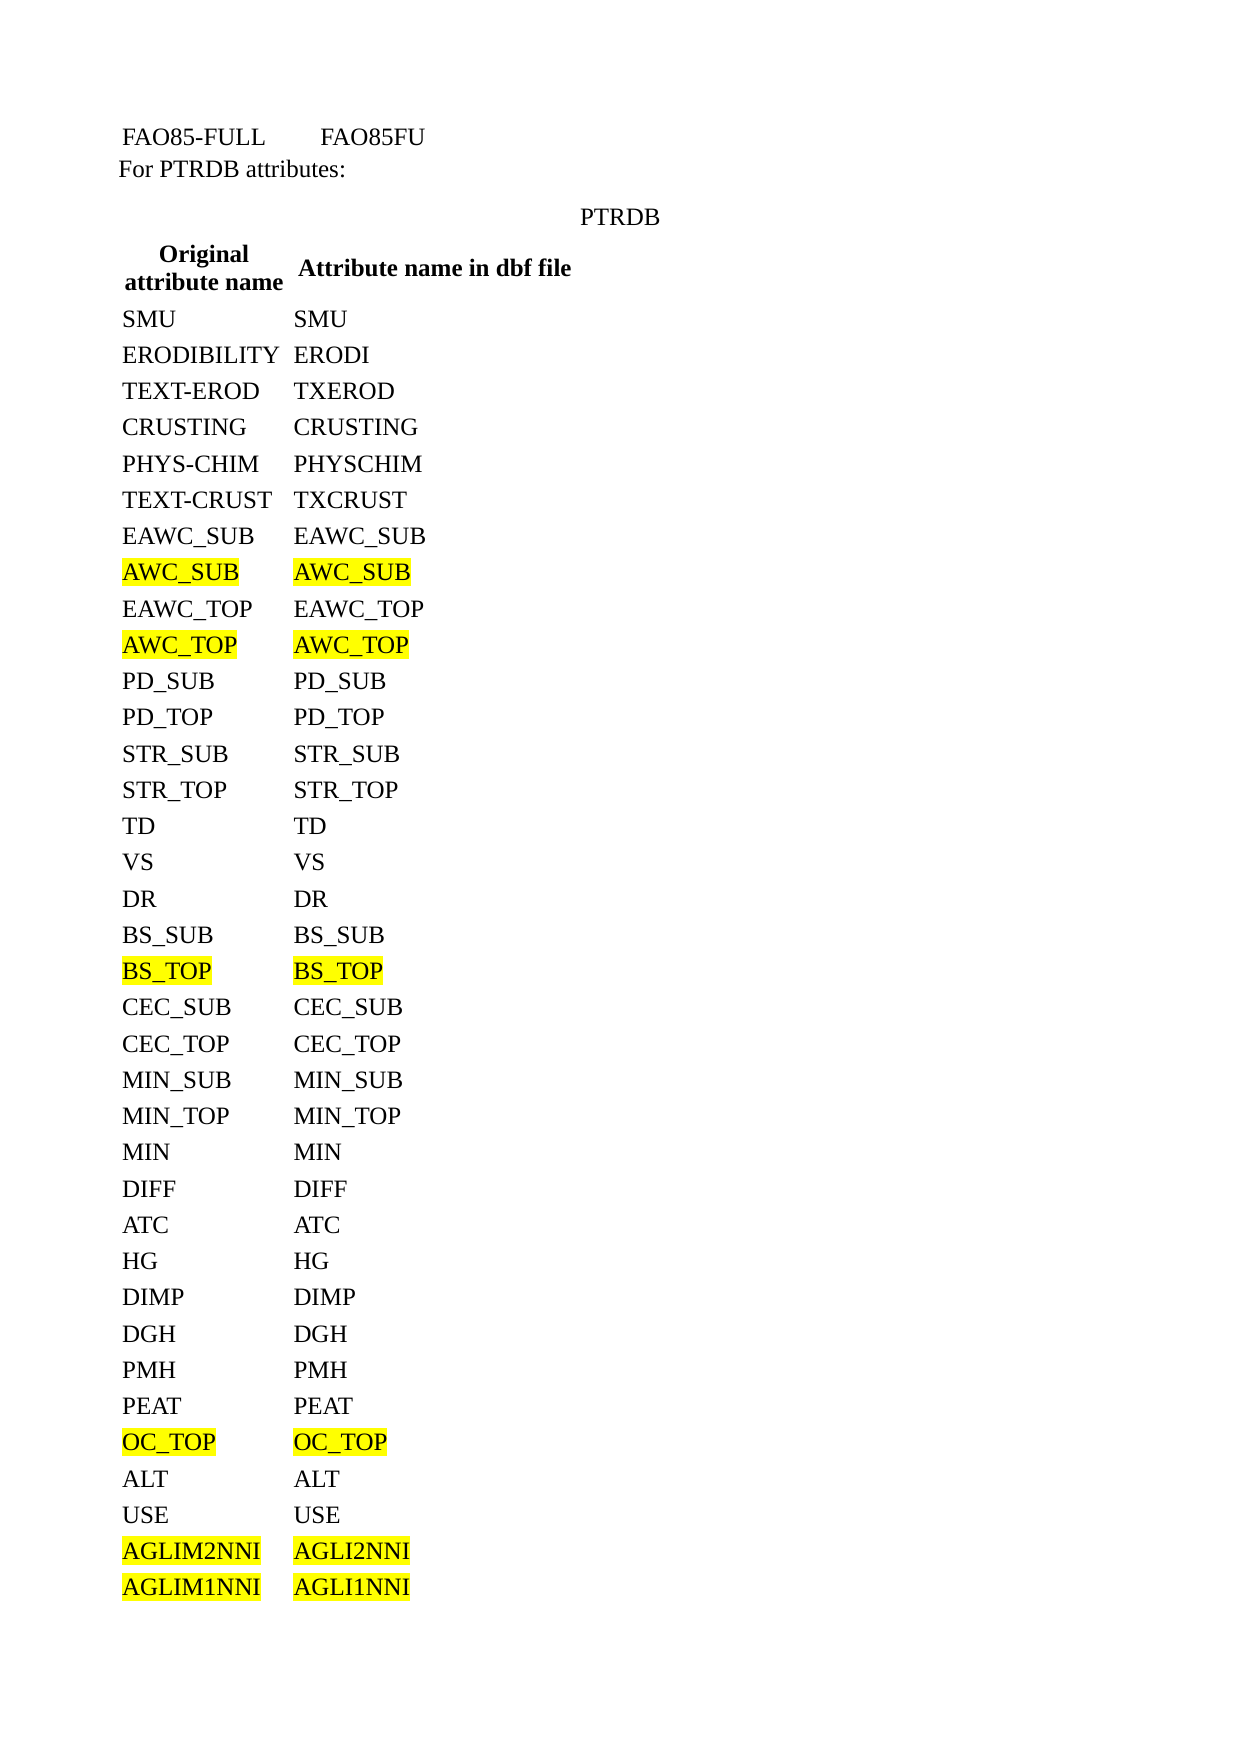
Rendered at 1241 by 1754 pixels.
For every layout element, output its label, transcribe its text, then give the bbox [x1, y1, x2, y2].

table_header Attribute name in dbf file [290, 235, 580, 300]
table_cell VS [118, 844, 289, 880]
table_cell STR_TOP [118, 771, 289, 807]
table_cell MIN_SUB [118, 1061, 289, 1097]
table_cell CEC_TOP [118, 1025, 289, 1061]
table_cell PMH [290, 1351, 580, 1387]
table_cell CRUSTING [118, 409, 289, 445]
table_cell BS_SUB [290, 916, 580, 952]
table_cell ERODIBILITY [118, 336, 289, 372]
table_cell DR [290, 880, 580, 916]
table_cell VS [290, 844, 580, 880]
table_cell DIFF [290, 1170, 580, 1206]
text PTRDB [118, 202, 1122, 231]
table_cell PEAT [118, 1388, 289, 1424]
table_cell AGLI2NNI [290, 1533, 580, 1569]
table_cell ERODI [290, 336, 580, 372]
table_cell DGH [118, 1315, 289, 1351]
table_cell USE [290, 1496, 580, 1532]
table_cell PD_TOP [290, 699, 580, 735]
table_cell DR [118, 880, 289, 916]
table_cell ALT [118, 1460, 289, 1496]
table_cell TEXT-CRUST [118, 481, 289, 517]
table_cell FAO85-FULL [118, 118, 316, 154]
table_cell ATC [290, 1206, 580, 1242]
table_cell STR_TOP [290, 771, 580, 807]
table_cell EAWC_TOP [118, 590, 289, 626]
table_cell PHYSCHIM [290, 445, 580, 481]
table_cell DIMP [118, 1279, 289, 1315]
table_cell PHYS-CHIM [118, 445, 289, 481]
table_cell PD_TOP [118, 699, 289, 735]
table_cell AWC_SUB [290, 554, 580, 590]
table_cell CEC_SUB [290, 989, 580, 1025]
table_cell ALT [290, 1460, 580, 1496]
table_cell DIMP [290, 1279, 580, 1315]
table_cell EAWC_SUB [290, 518, 580, 554]
table_cell OC_TOP [118, 1424, 289, 1460]
table_cell SMU [118, 300, 289, 336]
table_cell DIFF [118, 1170, 289, 1206]
table_cell DGH [290, 1315, 580, 1351]
table_cell OC_TOP [290, 1424, 580, 1460]
table_cell PMH [118, 1351, 289, 1387]
table_cell TD [290, 808, 580, 844]
table_cell MIN [290, 1134, 580, 1170]
table_cell MIN [118, 1134, 289, 1170]
table_cell AWC_TOP [118, 626, 289, 662]
table_cell TEXT-EROD [118, 373, 289, 409]
table_cell BS_TOP [118, 953, 289, 989]
table_cell MIN_TOP [290, 1098, 580, 1134]
table_cell TD [118, 808, 289, 844]
table_cell AGLI1NNI [290, 1569, 580, 1605]
table_cell EAWC_TOP [290, 590, 580, 626]
table_cell FAO85FU [316, 118, 607, 154]
table_cell USE [118, 1496, 289, 1532]
table_cell CEC_TOP [290, 1025, 580, 1061]
table_cell STR_SUB [118, 735, 289, 771]
table_cell BS_TOP [290, 953, 580, 989]
table_header Original attribute name [118, 235, 289, 300]
table_cell MIN_SUB [290, 1061, 580, 1097]
table_cell SMU [290, 300, 580, 336]
table_cell AGLIM1NNI [118, 1569, 289, 1605]
table_cell PEAT [290, 1388, 580, 1424]
table_cell EAWC_SUB [118, 518, 289, 554]
table_cell STR_SUB [290, 735, 580, 771]
table_cell AGLIM2NNI [118, 1533, 289, 1569]
table_cell BS_SUB [118, 916, 289, 952]
table_cell CEC_SUB [118, 989, 289, 1025]
text For PTRDB attributes: [118, 154, 1122, 183]
table_cell PD_SUB [118, 663, 289, 699]
table_cell TXCRUST [290, 481, 580, 517]
table_cell HG [118, 1243, 289, 1279]
table_cell AWC_SUB [118, 554, 289, 590]
table_cell MIN_TOP [118, 1098, 289, 1134]
table_cell PD_SUB [290, 663, 580, 699]
table_cell ATC [118, 1206, 289, 1242]
table_cell AWC_TOP [290, 626, 580, 662]
table_cell TXEROD [290, 373, 580, 409]
table_cell CRUSTING [290, 409, 580, 445]
table_cell HG [290, 1243, 580, 1279]
